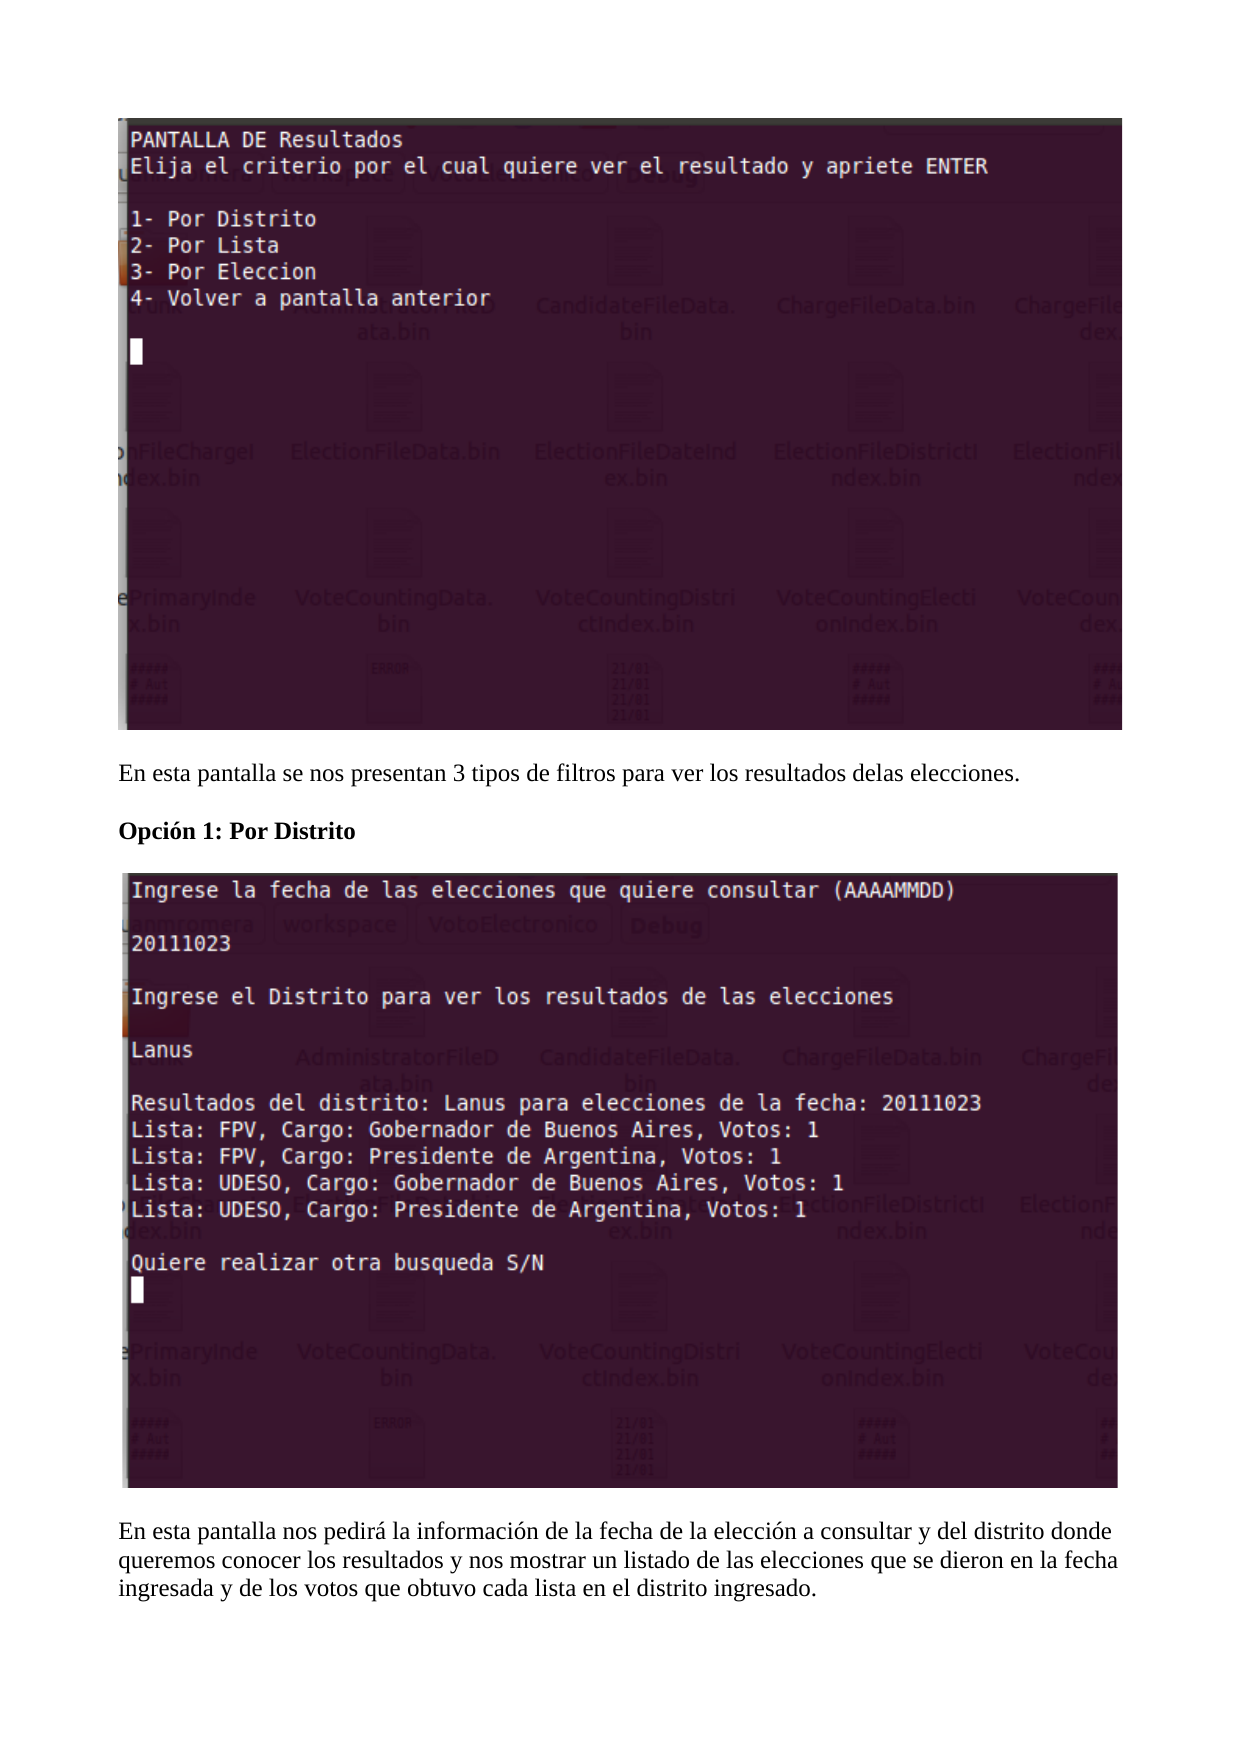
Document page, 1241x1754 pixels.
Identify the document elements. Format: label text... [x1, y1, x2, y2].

text En esta pantalla se nos presentan 3 tipos de filtros para ver los resultados delas elecciones. [118, 758, 1122, 787]
text Opción 1: Por Distrito [118, 816, 1122, 844]
picture [122, 873, 1118, 1488]
text En esta pantalla nos pedirá la información de la fecha de la elección a consultar y del distrito donde queremos conocer los resultados y nos mostrar un listado de las elecciones que se dieron en la fecha ingresada y de los votos que obtuvo cada lista en el distrito ingresado. [118, 1516, 1122, 1602]
picture [118, 118, 1123, 730]
